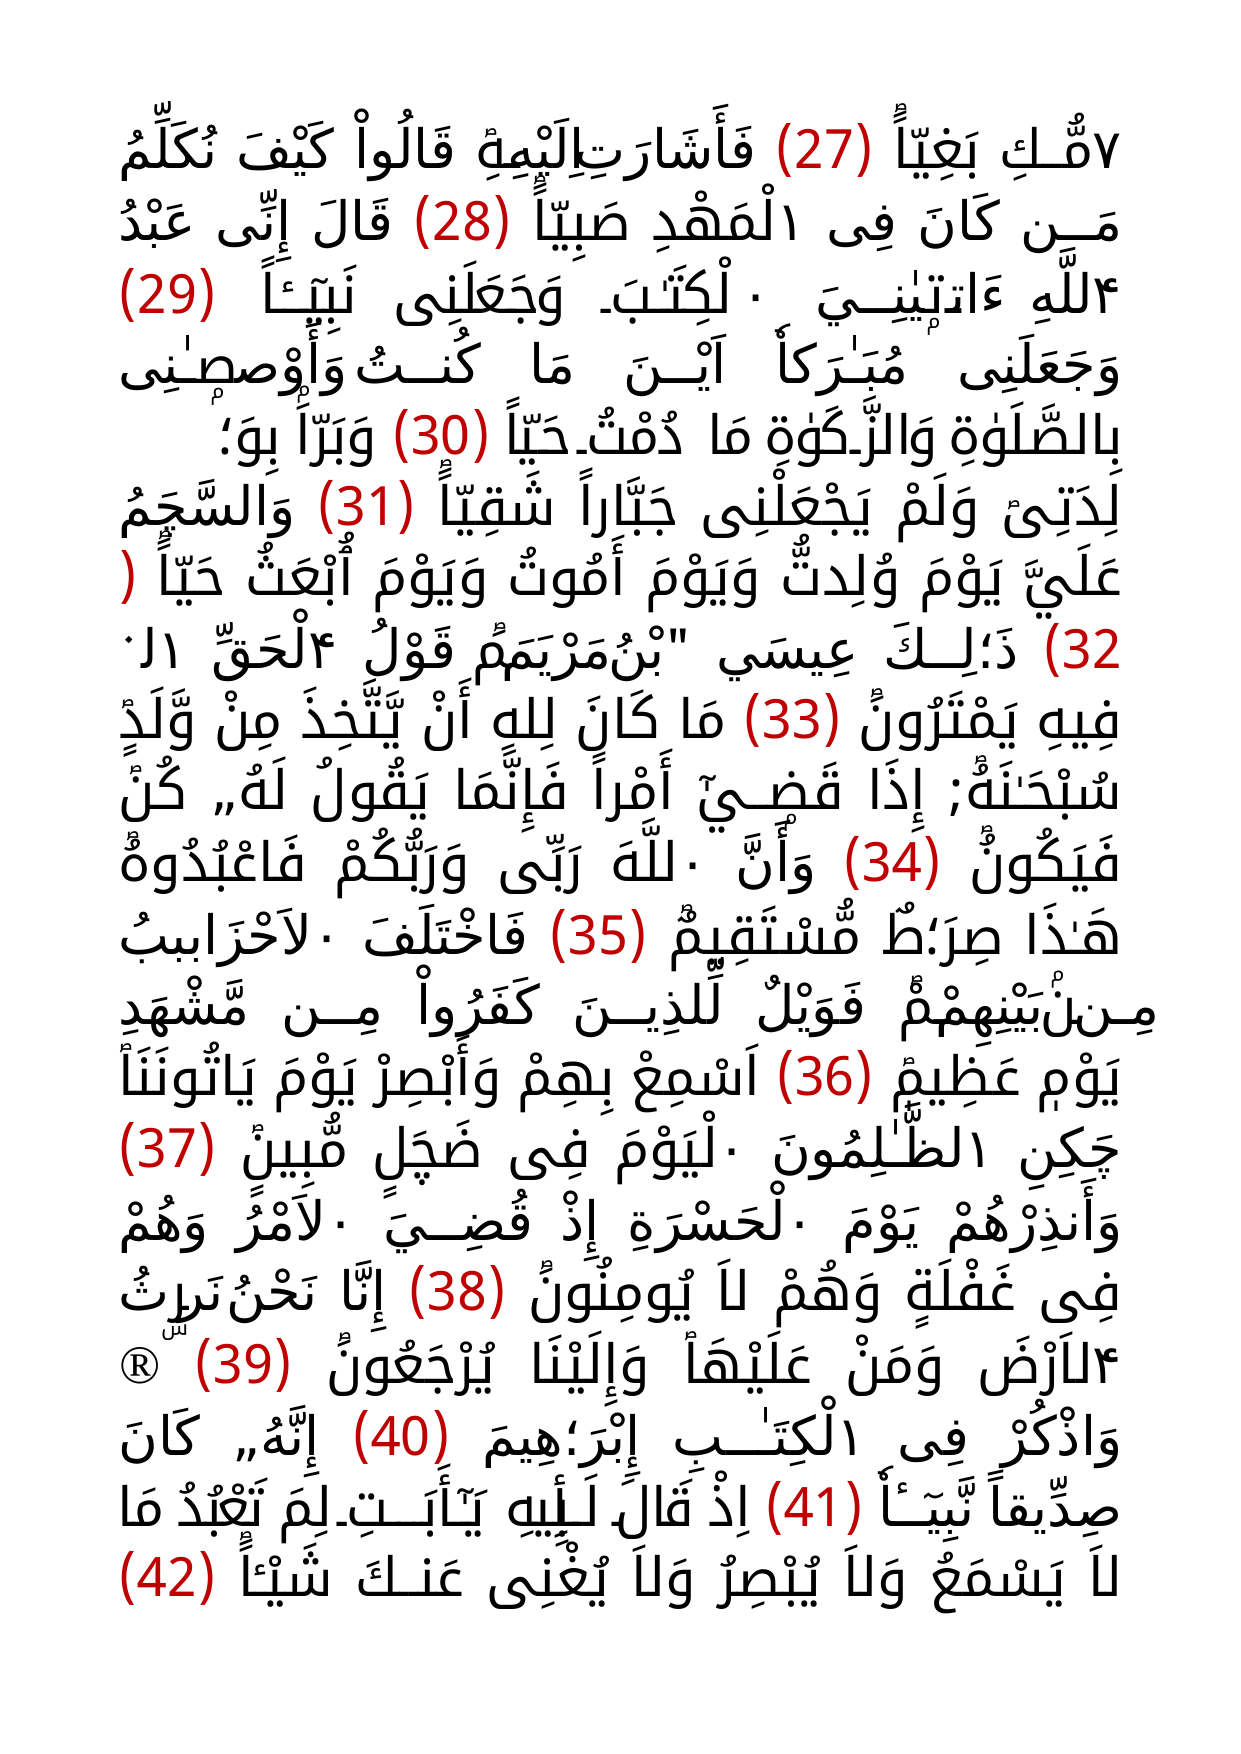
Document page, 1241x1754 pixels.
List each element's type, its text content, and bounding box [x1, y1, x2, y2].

text بِسْمِ ۱للَّهِ ۱لرَّحْمَـٰنِ ۱لرَّحِيمِ كَٓهۭيۭعَٓصَٓؐ ذِكْرُ رَحْمَــتِ رَبِّــكَ عَبْدَهُ„ زَكَرۣيَّآءَ (1) اۭذْ نَادۭيٰ رَبَّهُ„ نِدَآءٗ خَفِيّاًؐ (2) قَالَ رَبِّ إِنِّى وَهَنَ ۰لْعَظْمُ مِنِّى وَاشْتَعَلَ ۰لرَّأْسسسُ شَيْباً وَلَمَ اَكُنۢ بِدُعَآئِــكَ رَبِّ شَقِيّاًؐ (3) وَإِنِّى خِفْتُ ۴لْمَوَ؛لِيَ مِنْ وَّرَآءِى وَكَانَــتِ 'مْرَأَتِى عَاقِراً فَهَــبْ لِى مِــن لَّدُنــكَ وَلِيّاً (4) يَرۣثُنِى وَيَرۣثُ مِــنَ —الِ يَعْقُوبَؐ وَاجْعَلْهُ رَبِّ رَضِيّاًؐ (5) ® يَـٰزَكَرۣيَّآءُ اِ۬نَّا نُبَشِّرُكككَ بِغُچَـمٖ 'سْمُهُ„ يَحْيۭيٰ لَمْ نَجْعَل لَّهُ„ مِن قَبْلُ سَمِيّاًؐ (6) قَالَ رَبِّ أَنّۭيٰ يَكُونُ لِى غُچَمٌ وَكَانَتِ 'مْرَأَتِى عَاقِراً وَقَدْ بَلَغْتُ مِــنَ ۰لْكِبَرۣ عُتِيّاًؐ (7) قَالَ كَذَ؛لِــكَ قَالَ رَبُّــكَ هُوَ عَلَــيَّ هَيِّنٌ وَقَدْ خَلَقْتُــكَ مِــن قَبْلُ وَلَمْ تَكُ شَيْـٔاًؐ (8) قَالَ رَبِّ 'جْعَل لِّيَ ءَايَةًؐ قَالَ ءَايَتُــكَ أَلاَّ تُكَلِّمَ ۰لنَّاسسسَ ثَچَثَ لَيَالٍ سَوۣيّاًؐ (9) فَخَرَجَ عَلَيٰ قَوْمِهِ” مِــنَ ۰ڤْمِحْرَابِ فَأَوْحۭيٰٓ إِلَيْهِمُ; أَن سَبِّحُواْ بُكْرَةً وَعَشِيّاًؐ (10) يَـٰيَحْيۭــيٰ خُذِ ۱لْكِتَـٰــبَ بِقُوَّةٍؐ وَءَاتَيْنَـٰهُ ۴لْحُكْمَ صَبِيّاًؐ (11) وَحَنَاناً مِّــن لَّدُنَّا وَزَكَوٰةًؐ وَكَانَ تَقِيّاًؐ (12) وَبَرّاَۢ بِوَ؛لِدَيْهِ وَلَمْ يَكُن جَبَّاراٗ عَصِيّاًؐ (13) وَسَچَم٘ عَلَيْهِ يَوْمَ وُلِدَ وَيَوْمَ يَمُوتُ وَيَوْمَ يُبْعَــثُ حَيّاًؐ (14) وَاذْكُرْ فِى ۱لْكِتَـٰــبِ مَرْيَمَ إِذِ 'نتَبَذَتْ مِــنَ اَهْلِهَا مَكَاناً شَرْقِيّاً (15) فَاتَّخَذَتْ مِن دُونِهِمْ حِجَاباًؐ فَأَرْسَلْنَآ إِلَيْهَا رُوحَنَا فَتَمَثَّــلَ لَهَا بَشَراً سَوۣيّاًؐ (16) قَالَتِ اِنِّــيَ أَعُوذُ بِالرَّحْمَـٰنِ مِنــكَ إِن كُنــتَ تَقِيّاًؐ (17) قَالَ إِنَّمَآ أَنَا رَسُولُ رَبِّــكِ ¡هَبَ لَــكِ غُچَماً زَكِيّاًؐ (18) قَالَتَ اَنّۭــيٰ يَكُونُ لِى غُچَمٌ وَلَمْ يَمْسَسْنِى بَشَرٌ وَلَمَ اَكُ بَغِيّاًؐ (19) قَالللَ كَذَ؛لِــكِ قَالَ رَبُّــكِ هُوَ عَلَيَّ هَيِّنٌؐ وَڤِنَجْعَلَهُ; ءَايَةً لِّلنَّاسِ وَرَحْمَةً مِّنَّاؐ وَكَانَ أَمْراً مَّقْضِيّاًؐ (20) ¥ فَحَمَلَتْهُ فَانتَبَذَتْ بِهِ” مَكَاناً قَصِيّاًؐ (21) فَأَجَآءَهَا ۰ڤْمَخَاضُ إِلَيٰ جِذْعِ ۱لنَّخْلَةِ قَالَتْ يَـٰلَيْتَنِى مِتُّ قَبْــلَ هَـٰذَا وَكُنــتُ نِسْياً مَّنسِيّاًؐ (22) فَنَادۭيٰهَا مِــن تَحْتِهَآ أَلاَّ تَحْزَنِى قَدْ جَعَلَ رَبُّــكِ تَحْتَــكِ سَرۣيّاًؐ (23) وَهُزّۣىٓ إِلَيْــكِ بِجِذْعِ ۱ڤنَّخْلَةِ تَسَّـٰقَطْ عَلَيْــكِ رُطَباً جَنِيّاًؐ (24) فَكُلِى وَاشْرَبِى وَقَرّۣى عَيْناًؐ فَإِمَّا تَرَيِنَّ مِنَ ۰لْبَشَرۣ أَحَداً فَقُولِىٓ إِنِّى نَذَرْتُ لِلرَّحْمَـٰــنۣ صَوْماً فَلَنُ ۷كَلِّمَ ۰لْيَوْمَ إِنسِيّاًؐ (25) فَأَتَتْ بِهِ” قَوْمَهَا تَحْمِلُهُؐ, قَالُواْ يَـٰمَرْيَمُ لَقَدْ جِيؔــتِ شَيْـٔاً فَرۣيّاًؐ (26) يَـٰٓٱُخْــتَ هَـٰرُونَ مَا كَانَ أَبُوكككِ 'مْرَأَ سَوْءٍ وَمَا كَانَــتُ ۷مُّــكِ بَغِيّاًؐ (27) فَأَشَارَتِ اِلَيْهِؐ قَالُواْ كَيْفَ نُكَلِّمُ مَــن كَانَ فِى ۱لْمَهْدِ صَبِيّاًؐ (28) قَالَ إِنِّى عَبْدُ ۴للَّهِ ءَاتۭيٰنِــيَ ۰لْكِتَـٰبَ وَجَعَلَنِى نَبِيٓــٔاً (29) وَجَعَلَنِى مُبَـٰرَكاٗ اَيْــنَ مَا كُنــتُ وَأَوْصۭـٰنِى بِالصَّلَوٰةِ وَالزَّكَوٰةِ مَا دُمْتُ حَيّاً (30) وَبَرّاَۢ بِوَ؛لِدَتِىؐ وَلَمْ يَجْعَلْنِى جَبَّاراً شَقِيّاًؐ (31) وَالسَّچَمُ عَلَيَّ يَوْمَ وُلِدتُّ وَيَوْمَ أَمُوتُ وَيَوْمَ ٱُبْعَثُ حَيّاًؐ (32) ذَ؛لِــكَ عِيسَي "بْنُ مَرْيَمَؐ قَوْلُ ۴لْحَقِّ ۱ﻟ﮲ فِيهِ يَمْتَرُونَؐ (33) مَا كَانَ لِلهِ أَنْ يَّتَّخِذَ مِنْ وَّلَدٍؐ سُبْحَـٰنَهُؐ; إِذَا قَضۭــيٰٓ أَمْراً فَإِنَّمَا يَقُولُ لَهُ„ كُنؐ فَيَكُونُؐ (34) وَأَنَّ ۰للَّهَ رَبِّى وَرَبُّكُمْ فَاعْبُدُوهُؐ هَـٰذَا صِرَ؛طٌ مُّسْتَقِيمٌؐ (35) فَاخْتَلَفَ ۰لاَحْزَابببُ مِـنۢ بَيْنِهِمْؐ فَوَيْلٌ لِّلذِيــنَ كَفَرُواْ مِــن مَّشْهَدِ يَوْمٖ عَظِيمٖؐ (36) اَسْمِعْ بِهِمْ وَأَبْصِرْ يَوْمَ يَاتُونَنَاؐ چَكِنِ ۱لظَّـٰلِمُونَ ۰لْيَوْمَ فِى ضَچَلٍ مُّبِينٍؐ (37) وَأَنذِرْهُمْ يَوْمَ ۰لْحَسْرَةِ إِذْ قُضِــيَ ۰لاَمْرُ وَهُمْ فِى غَفْلَةٍ وَهُمْ لاَ يُومِنُونَؐ (38) إِنَّا نَحْنُ نَرۣثُ ۴لاَرْضَ وَمَنْ عَلَيْهَاؐ وَإِلَيْنَا يُرْجَعُونَؐ (39) ® وَاذْكُرْ فِى ۱لْكِتَـٰــبِ إِبْرَ؛هِيمَ (40) إِنَّهُ„ كَانَ صِدِّيقاً نَّبِيٓــٔاٗ (41) اِذْ قَالَ لَأِبِيهِ يَـٰٓأَبَــتِ لِمَ تَعْبُدُ مَا لاَ يَسْمَعُ وَلاَ يُبْصِرُ وَلاَ يُغْنِى عَنــكَ شَيْـٔاًؐ (42) يَـٰٓأَبَــتِ إِنِّى قَدْ جَآءَنِى مِــنَ ۰لْعِلْمِ مَا لَمْ يَاتِــكَ فَاتَّبِعْنِىٓ أَهْدِكَ صِرَ؛طاً سَوۣيّاًؐ (43) يَـٰٓأَبَــتِ لاَ تَعْبُدِ ۱لشَّيْطَـٰنَؐ إِنَّ ۰لشَّيْطَـٰــنَ كَانَ لِلرَّحْمَـٰــنۣ عَصِيّاًؐ (44) يَـٰٓأَبَــتِ إِنِّــيَ أَخَافُ أَنْ يَّمَسَّــكَ عَذَابٌ مِّنَ ۰لرَّحْمَـٰنِ فَتَكُونَ لِلشَّيْطَـٰنِ وَلِيّاًؐ (45) قَالَ أَرَاغِب٘ اَنتَ عَــنَ —الِهَتِىؐ يَـٰٓإِبْرَ؛هِيمُ لَئِن لَّمْ تَنتَهِ لَأَرْجُمَنَّــكَ وَاهْجُرْنِى مَلِيّاًؐ (46) قَالَ سَچَم٘ عَلَيْــكَ سَأَسْتَغْفِرُ لَــكَ رَبِّيَ إِنَّهُ„ كَانَ بِى حَفِيّاً (47) وَأَعْتَزۣلُكُمْ وَمَا تَدْعُونَ مِن دُونِ ۱للَّهِ وَأَدْعُواْ رَبِّى عَسۭــيٰٓ أَلٓاَّ أَكُونَ بِدُعَآءِ رَبِّى شَقِيّاًؐ (48) فَلَمَّا "عْتَزَلَهُمْ وَمَا يَعْبُدُونَ مِن دُونِ ۱للَّهِ وَهَبْنَا لَهُ; إِسْحَـٰقَ وَيَعْقُوبَؐ وَكُلًاّ جَعَلْنَا نَبِيٓــٔاًؐ (49) وَوَهَبْنَا لَهُم مِّن رَّحْمَتِنَا وَجَعَلْنَا لَهُمْ لِسَانَ صِدْقٖ عَلِيّاًؐ (50) وَاذْكُرْ فِى ۱لْكِتَـٰــبِ مُوسۭيٰٓ إِنَّهُ„ كَانننَ مُخْلِصاً وَكَانَ رَسُولًا نَّبِيٓــٔاًؐ (51) وَنَـٰدَيْنَـٰهُ مِن جَانِــبِ ۱لطُّورۣ ۱لاَيْمَنِ وَقَرَّبْنَـٰهُ نَجِيّاًؐ (52) وَوَهَبْنَا لَهُ„ مِن رَّحْمَتِنَآ أَخَاهُ هَـٰرُونَ نَبِيٓــٔاًؐ (53) وَاذْكُرْ فِى ۱لْكِتَـٰــبِ إِسْمَـٰعِيلَ إِنَّهُ„ كَانَ صَادِقَ ۰لْوَعْدِ وَكَانَ رَسُولًا نَّبِيٓــٔاً (54) وَكَانَ يَامُرُ أَهْلَهُ„ بِالصَّلَوٰةِ وَالزَّكَوٰةِؐ وَكَانَ عِندَ رَبِّهِ” مَرْضِيّاًؐ (55) وَاذْكُرْ فِى ۱لْكِتَـٰــبِ إِدْرۣيـسَ إِنَّهُ„ كَانَ صِدِّيقاً نَّبِيٓـــٔاًؐ (56) وَرَفَعْنَـٰهُ مَكَاناٗ عَلِيّــاٗؐ (57) ۷وْلَئِكَ ۰لذِيــنَ أَنْعَمَ ۰للَّهُ عَلَيْهِم مِّنَ ۰لنَّبِيٓــٕـﯧــــنَ مِن ذُرّۣيَّةِ ءَادَمَ وَمِمَّــنْ حَمَلْنَا مَعَ نُوحٍ وَمِن ذُرّۣيَّةِ إِبْرَ؛هِيمَ وَإِسْرَآءِيلَ وَمِمَّنْ هَدَيْنَا وَاجْتَبَيْنَآؐ إِذَا تُتْلۭــيٰ عَلَيْهِمُ; ءَايَـٰتُ ۴لرَّحْمَـٰنِ خَرُّواْ سُجَّداً وَبُكِيّاًؐ ¦ (58) © فَخَلَفَ مِنۢ بَعْدِهِمْ خَلْف٘ اَضَاعُواْ ۴لصَّلَوٰةَ وَاتَّبَعُواْ ۴لشَّهَوَ؛تِ فَسَوْفَ يَلْقَوْنَ غَيّاٗ (59) اِلاَّ مَــن تَابَ وَءَامَنَ وَعَمِــلَ صَـٰڤِحاً فَٱُوْلَئِكَ يَدْخُلُونَ ۰لْجَنَّةَ وَلاَ يُظْلَمُونَ شَيْـٔاً (60) جَنَّـٰتِ عَدْنٖ ۱لتِى وَعَدَ ۰لرَّحْمَـٰنُ عِبَادَهُ„ بِالْغَيْــبِؐ إِنَّهُ„ كَانَ وَعْدُهُ„ مَاتِيّاًؐ (61) لاَّ يَسْمَعُونَ فِيهَا لَغْواٗؐ اِلاَّ سَچَماًؐ وَلَهُمْ رۣزْقُهُمْ فِيهَا بُكْرَةً وَعَشِيّاًؐ (62) تِلْــكَ ۰لْجَنَّةُ ۴لتِى نُورۣثُ مِنْ عِبَادِنَا مَــن كَانَ تَقِيّاًؐ (63) وَمَا نَتَنَزَّلُ إِلاَّ بِأَمْرۣ رَبِّــكَؐ لَهُ„ مَا بَيْنَ أَيْدِينَا وَمَا خَلْفَنَا وَمَا بَيْــنَ ذَ؛لِــكَؐ وَمَا كَانَ رَبُّــكَ نَسِيّاًؐ (64) رَّبُّ ۴لسَّمَـٰوَ؛تِ وَالاَرْضِ وَمَا بَيْنَهُمَا فَاعْبُدْهُ وَاصْطَبِرْ لِعِبَـٰدَتِهِؐ” هَلْ تَعْلَمُ لَهُ„ سَمِيّاًؐ (65) وَيَقُولُ ۴لِانسَـٰنُ أَ.ذَا مَا مِــتُّ لَسَوْفَ ٱُخْرَجُ حَيّاٗؐ (66) اَوَلاَ يَذْكُرُ ۴لِانسَـٰــنُ أَنَّا خَلَقْنَـٰهُ مِن قَبْلُ وَلَمْ يَــكُ شَيْـٔاًؐ (67) فَوَرَبِّــكَ ڤَنَحْشُرَنَّهُمْ وَالشَّيَـٰطِيــنَ ثُمَّ ڤَنُحْضِرَنَّهُمْ حَوْلَ جَهَنَّمَ جُثِيّاًؐ (68) ثُمَّ لَنَنزۣعَــنَّ مِـن كُلِّ شِيعَةٖ اَيُّهُمُ; أَشَدُّ عَلَي ۰لرَّحْمَـٰــنۣ عُتِيّاًؐ (69) ثُمَّ ڤَنَحْــنُ أَعْلَمُ بِالذِينَ هُمُ; أَوْلۭيٰ بِهَا صُلِيّاًؐ (70) وَإِن مِّنكُمُ; إِلاَّ وَارۣدُهَا كَانننَ عَلَيٰ رَبِّــكَ حَتْماً مَّقْضِيّاًؐ (71) ثُمَّ نُـنَجّىِ ۱لذِينَ "تَّقَواْ وَّنَذَرُ ۴لظَّـٰلِمِينَ فِيهَا جُثِيّاًؐ (72) وَإِذَا تُتْلۭــيٰ عَلَيْهِمُ; ءَايَـٰتُنَا بَيِّنَـٰــتٍ قَالَ ۰لذِيــنَ كَفَرُواْ لِلذِيــنَ ءَامَنُوٓاْ أَيُّ ۴لْفَرۣيقَيْــنۣ خَيْرٌ مَّقَاماً وَأَحْسَنُ نَدِيّاًؐ (73) وَكَمَ اَهْلَكْنَا قَبْلَهُم مِّن قَرْنٖ هُمُ; أَحْسَنُ أَثَـٰثاً وَرۣءْياًؐ (74) ® قُـلْ مَن كَانَ فِى ۱لضَّچَلَةِ فَلْيَمْدُدْ لَهُ ۴لرَّحْمَـٰــنُ مَدّاٗؐ (75) حَتَّيٰٓ إِذَا رَأَوْاْ مَا يُوعَدُونَ إِمَّا ۰لْعَذَابَ وَإِمَّا ۰لسَّاعَةَ فَسَيَعْلَمُونَ مَنْ هُوَ شَرٌّ مَّكَاناً وَأَضْعَفُ جُنداًؐ (76) وَيَزۣيدُ ۴للَّهُ ۴لذِينَ "هْتَدَوْاْ هُديًؐ وَالْبَـٰقِيَـٰـــتُ ۴ڤصَّـٰڤِحَـٰتُ خَيْر٘ عِندَ رَبِّــكَ ثَوَاباً وَخَيْرٌ مَّرَدّاٗؐ (77) اَفَرَ×يْتَ ۰ﻟ﮲ كَفَرَ بِـَٔايَـٰتِنَا وَقَالَ لُءَوتَيَــنَّ مَالًا وَوَلَداٗ (78) اَطَّلَعَ ۰لْغَيْبَ أَمِ 'تَّخَذَ عِندَ ۰لرَّحْمَـٰــنۣ عَهْداً (79) كَلؐاَّ سَنَكْتُــبُ مَا يَقُولُ وَنَمُدُّ لَهُ„ مِــنَ ۰لْعَذَابِ مَدّاًؐ (80) وَنَرۣثُهُ„ مَا يَقُولُ وَيَاتِينَا فَرْداًؐ (81) وَاتَّخَذُواْ مِن دُونِ ۱للَّهِ ءَالِهَةً لِّيَكُونُواْ لَهُمْ عِزّاً (82) كَلؐاَّ سَيَكْفُرُونَ بِعِبَادَتِهِمْ وَيَكُونُونَ عَلَيْهِمْ ضِدّاٗؐ (83) اَلَمْ تَرَ أَنَّـآ أَرْسَلْنَا ۰لشَّيَـٰطِينَ عَلَــي ۰لْكۭـٰفِـرۣينَ تَؤُزُّهُمُ; أَزّاًؐ (84) فَلاَ تَعْجَــلْ عَلَيْهِمُؐ; إِنَّمَا نَعُدُّ لَهُمْ عَدّاًؐ (85) يَوْمَ نَحْشُرُ ۴لْمُتَّقِينَ إِلَي ۰لرَّحْمَـٰنِ وَفْداً (86) وَنَسُوقُ ۴ڤْمُجْرۣمِيــنَ إِلَيٰ جَهَنَّمَ وۣرْداًؐ (87) لاَّ يَمْلِكُونَ ۰لشَّفَـٰعَةَ إِلاَّ مَـنِ 'تَّخَذَ عِندَ ۰لرَّحْمَـٰــنۣ عَهْداًؐ (88) وَقَالُواْ èتَّخَذَ ۰لرَّحْمَـٰنُ وَلَداًؐ (89) لَّقَدْ جِيؔتُمْ شَيْـٔاٗ اِدّاً (90) يَكَادُ ۴لسَّمَـٰوَ؛تُ يَتَفَطَّرْنَ مِنْهُ وَتَنشَــقُّ ۴لاَرْضُ وَتَخِرُّ ۴لْجِبَالُ هَدّاٗ (91) اَن دَعَوْاْ لِلرَّحْمَـٰنِ وَلَداًؐ (92) وَمَا يَنۢبَغِى لِلرَّحْمَـٰنِ أَنْ يَّتَّخِذَ وَلَداٗؐ (93) اِننن كُلُّ مَن فِى ۱لسَّمَـٰوَ؛تتتِ وَالاَرْضِ إِلٓاَّ ءَاتِى ۱لرَّحْمَـٰنِ عَبْداًؐ (94) لَّقَدَ اَحْصۭيٰهُمْ وَعَدَّهُمْ عَدّاًؐ (95) وَكُلُّهُمُ; ءَاتِيهِ يَوْمَ ۰لْقِيَـٰمَةِ فَرْداٗؐ (96) اِنَّ ۰لذِيــنَ ءَامَنُواْ وَعَمِلُواْ ۴ڤصَّـٰڤِحَـٰــتِ سَيَجْعَــلُ لَهُمُ ۴لرَّحْمَـٰنُ وُدّاًؐ (97) فَإِنَّمَا يَسَّرْنَـٰهُ بِلِسَانِــكَ لِتُبَشِّرَ بِهِ ۱لْمُتَّقِينَ وَتُنذِرَ بِهِ” قَوْماً لُّدّاًؐ (98) وَكَمَ اَهْلَكْنَا قَبْلَهُم مِّن قَرْنٖ هَـلْ تُحِسُّ مِنْهُم مِّــنَ اَحَدٖ اَوْ تَسْمَعُ لَهُمْ رۣكْزاً (99) [118, 118, 1122, 1619]
